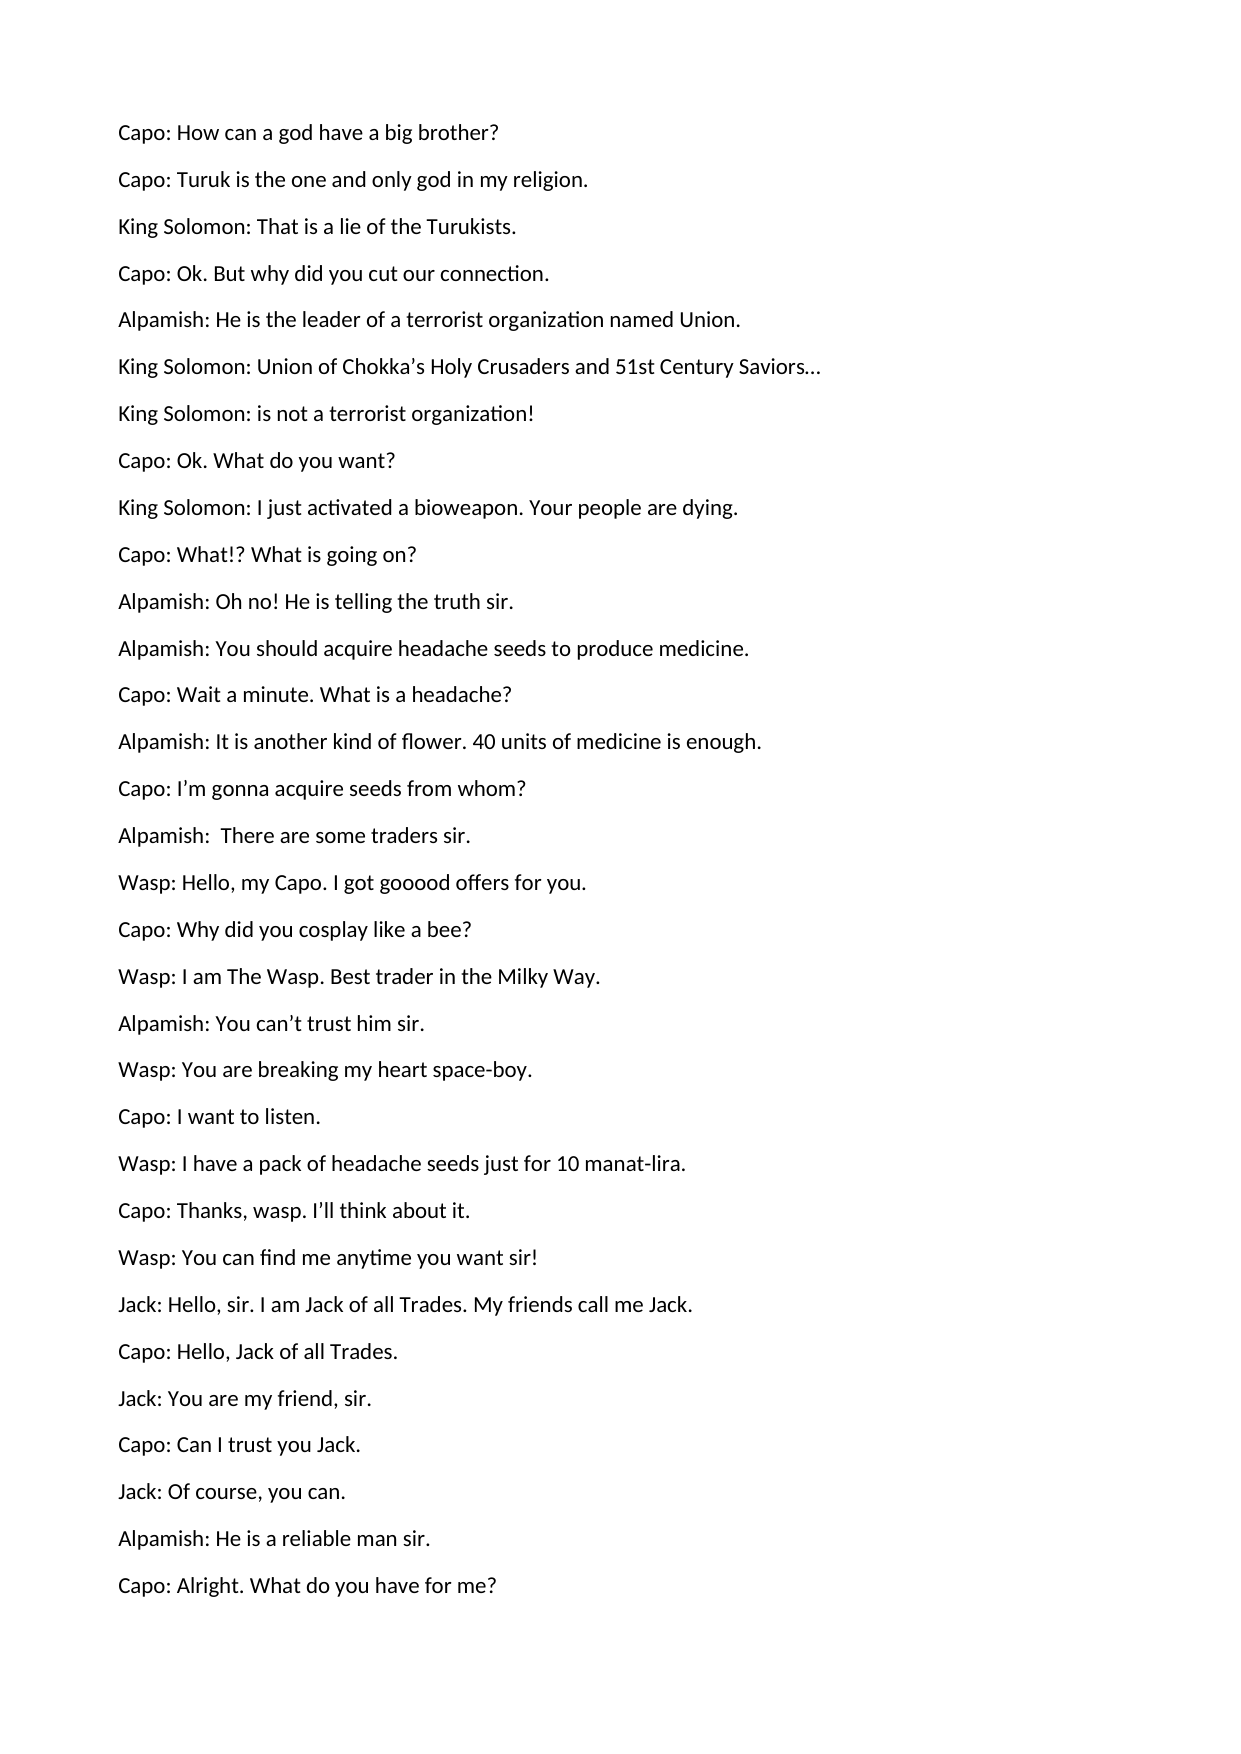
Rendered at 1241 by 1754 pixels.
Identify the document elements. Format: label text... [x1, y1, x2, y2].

text Alpamish: There are some traders sir. [118, 821, 1122, 849]
text Wasp: You are breaking my heart space-boy. [118, 1056, 1122, 1084]
text Capo: Ok. What do you want? [118, 446, 1122, 474]
text King Solomon: I just activated a bioweapon. Your people are dying. [118, 493, 1122, 521]
text Capo: I want to listen. [118, 1102, 1122, 1131]
text Capo: Alright. What do you have for me? [118, 1571, 1122, 1599]
text Wasp: I am The Wasp. Best trader in the Milky Way. [118, 962, 1122, 990]
text Capo: What!? What is going on? [118, 540, 1122, 568]
text Capo: Ok. But why did you cut our connection. [118, 259, 1122, 287]
text Alpamish: You should acquire headache seeds to produce medicine. [118, 634, 1122, 662]
text Capo: Why did you cosplay like a bee? [118, 915, 1122, 943]
text Capo: I’m gonna acquire seeds from whom? [118, 774, 1122, 802]
text Jack: Of course, you can. [118, 1477, 1122, 1506]
text Capo: How can a god have a big brother? [118, 118, 1122, 146]
text Alpamish: He is the leader of a terrorist organization named Union. [118, 306, 1122, 334]
text Jack: You are my friend, sir. [118, 1384, 1122, 1412]
text Capo: Can I trust you Jack. [118, 1431, 1122, 1459]
text Jack: Hello, sir. I am Jack of all Trades. My friends call me Jack. [118, 1290, 1122, 1318]
text King Solomon: That is a lie of the Turukists. [118, 212, 1122, 240]
text Alpamish: He is a reliable man sir. [118, 1524, 1122, 1552]
text King Solomon: is not a terrorist organization! [118, 399, 1122, 427]
text Alpamish: You can’t trust him sir. [118, 1009, 1122, 1037]
text Capo: Thanks, wasp. I’ll think about it. [118, 1196, 1122, 1224]
text Wasp: You can find me anytime you want sir! [118, 1243, 1122, 1271]
text Capo: Hello, Jack of all Trades. [118, 1337, 1122, 1365]
text Alpamish: It is another kind of flower. 40 units of medicine is enough. [118, 727, 1122, 756]
text Alpamish: Oh no! He is telling the truth sir. [118, 587, 1122, 615]
text Capo: Wait a minute. What is a headache? [118, 681, 1122, 709]
text King Solomon: Union of Chokka’s Holy Crusaders and 51st Century Saviors… [118, 352, 1122, 381]
text Capo: Turuk is the one and only god in my religion. [118, 165, 1122, 193]
text Wasp: I have a pack of headache seeds just for 10 manat-lira. [118, 1149, 1122, 1177]
text Wasp: Hello, my Capo. I got gooood offers for you. [118, 868, 1122, 896]
